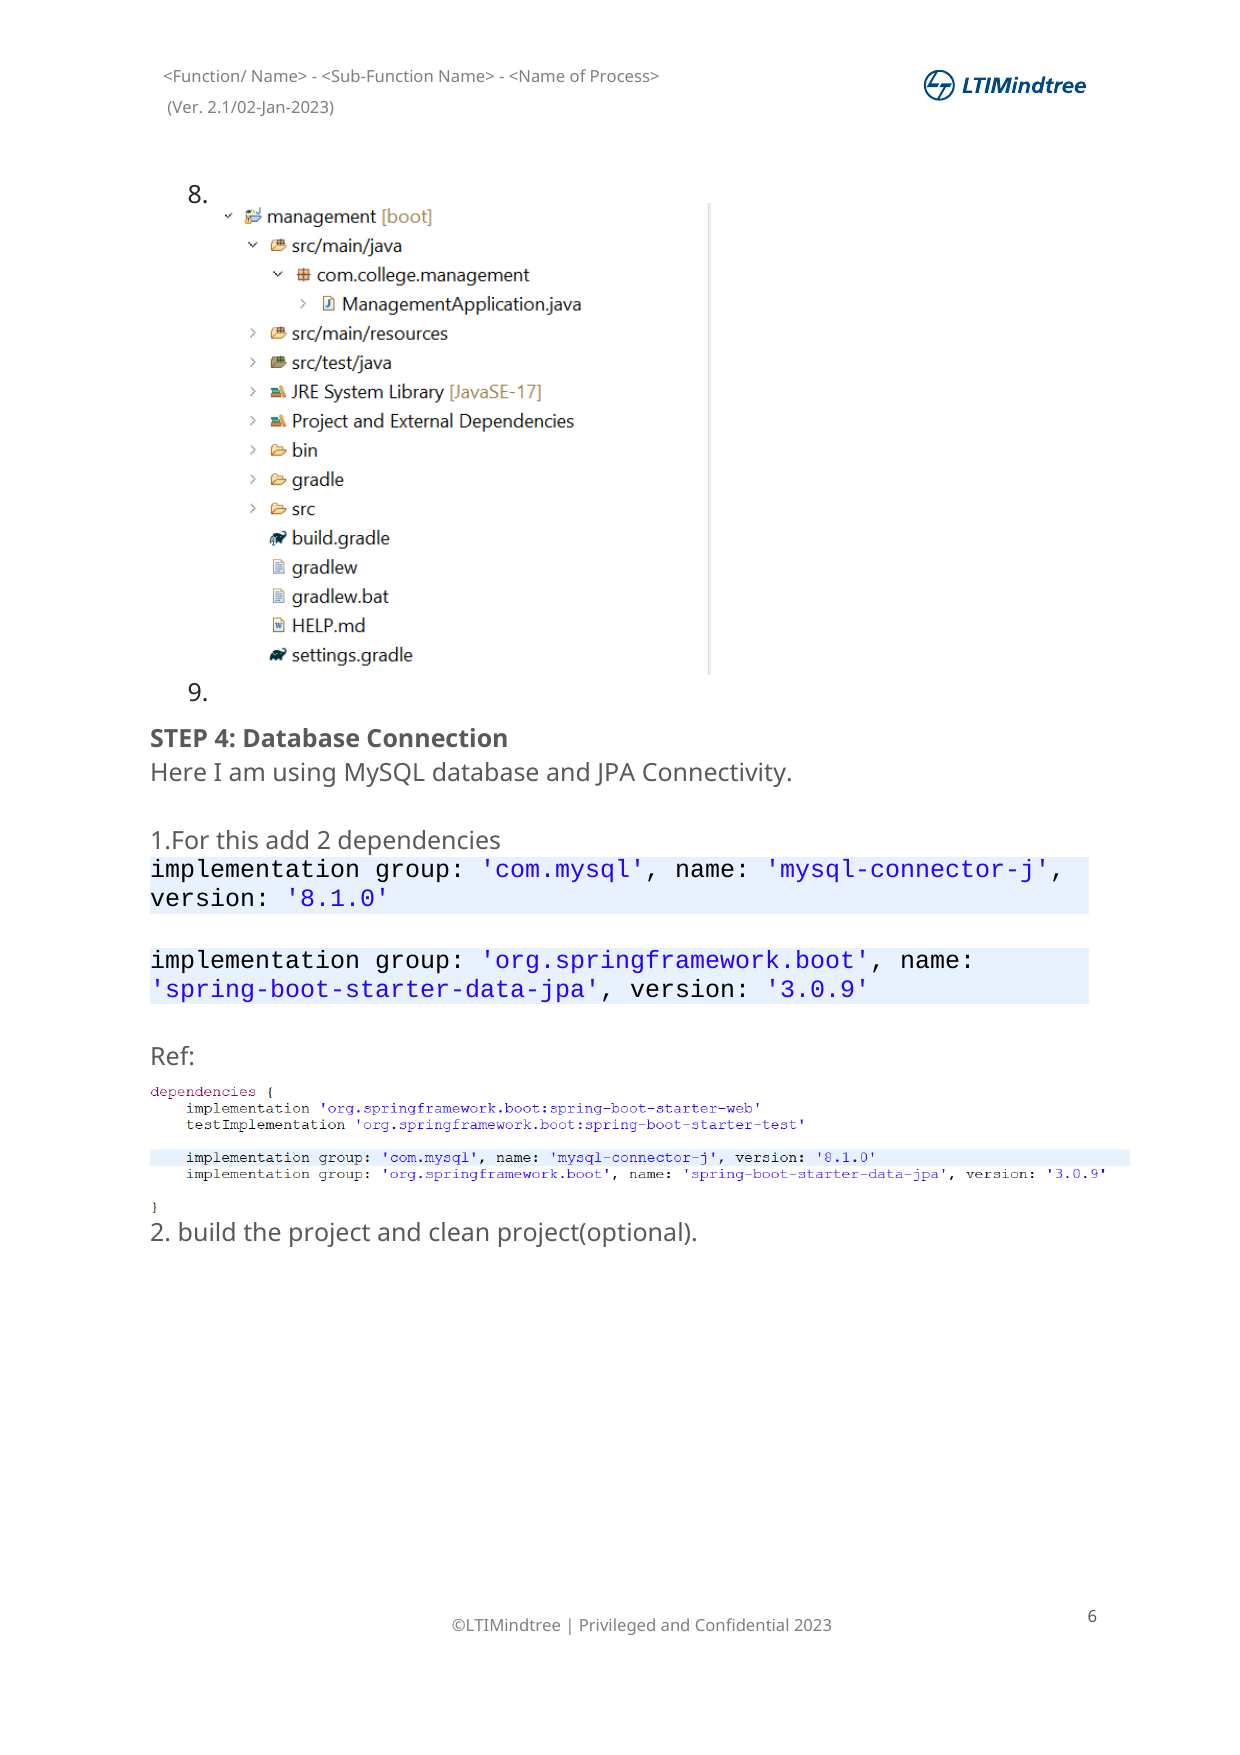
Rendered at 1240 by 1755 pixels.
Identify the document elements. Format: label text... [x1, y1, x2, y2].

text Ref: [150, 1038, 1089, 1072]
text 1.For this add 2 dependencies [150, 823, 1089, 857]
text Here I am using MySQL database and JPA Connectivity. [150, 755, 1089, 789]
text implementation group: 'com.mysql', name: 'mysql-connector-j', version: '8.1.0' [150, 857, 1089, 914]
text STEP 4: Database Connection [150, 721, 1089, 755]
text 2. build the project and clean project(optional). [150, 1215, 1089, 1248]
text implementation group: 'org.springframework.boot', name: 'spring-boot-starter-data-jpa', version: '3.0.9' [150, 948, 1089, 1004]
